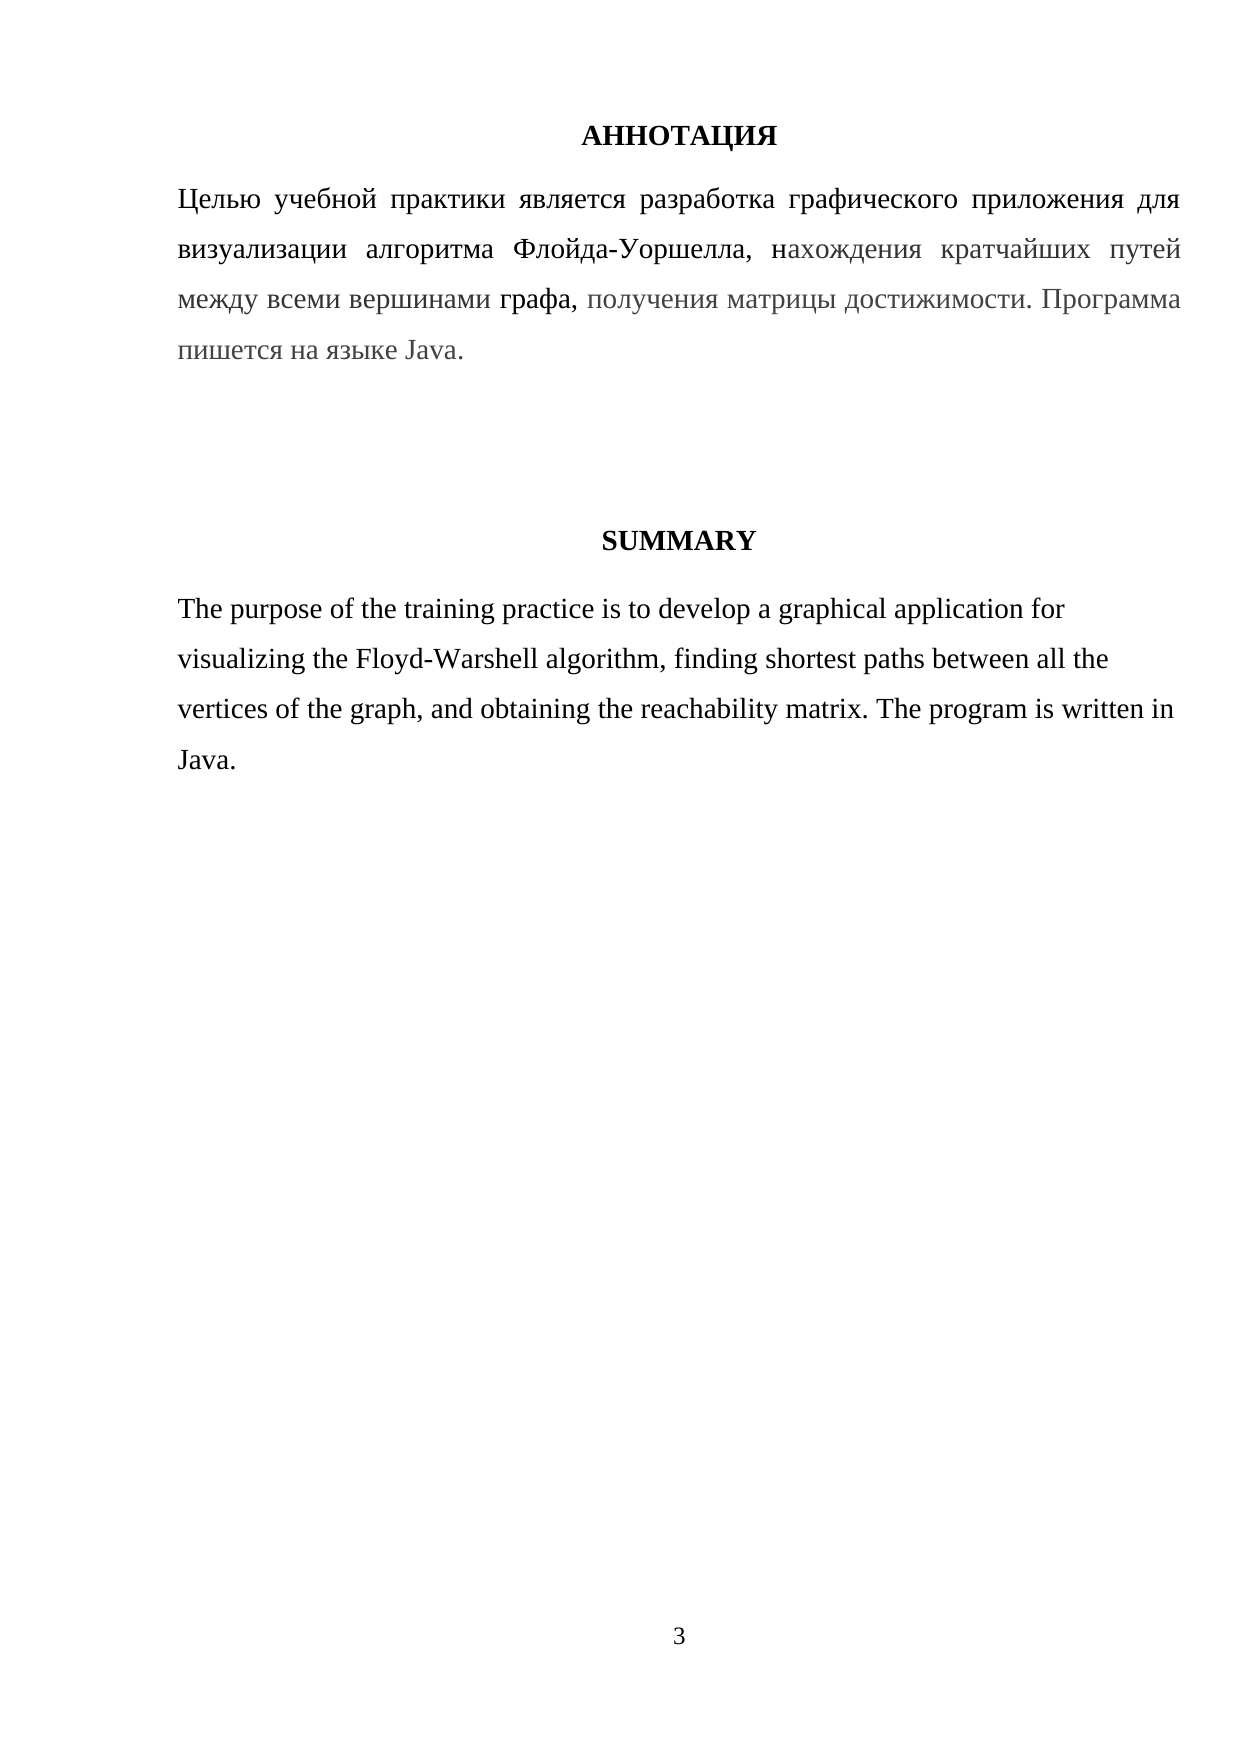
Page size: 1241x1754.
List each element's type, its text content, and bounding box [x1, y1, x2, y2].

text Целью учебной практики является разработка графического приложения для визуализации алгоритма Флойда-Уоршелла, нахождения кратчайших путей между всеми вершинами графа, получения матрицы достижимости. Программа пишется на языке Java. [177, 181, 1181, 365]
text The purpose of the training practice is to develop a graphical application for visualizing the Floyd-Warshell algorithm, finding shortest paths between all the vertices of the graph, and obtaining the reachability matrix. The program is written in Java. [177, 591, 1181, 775]
text SUMMARY [177, 523, 1181, 557]
text АННОТАЦИЯ [177, 118, 1181, 152]
